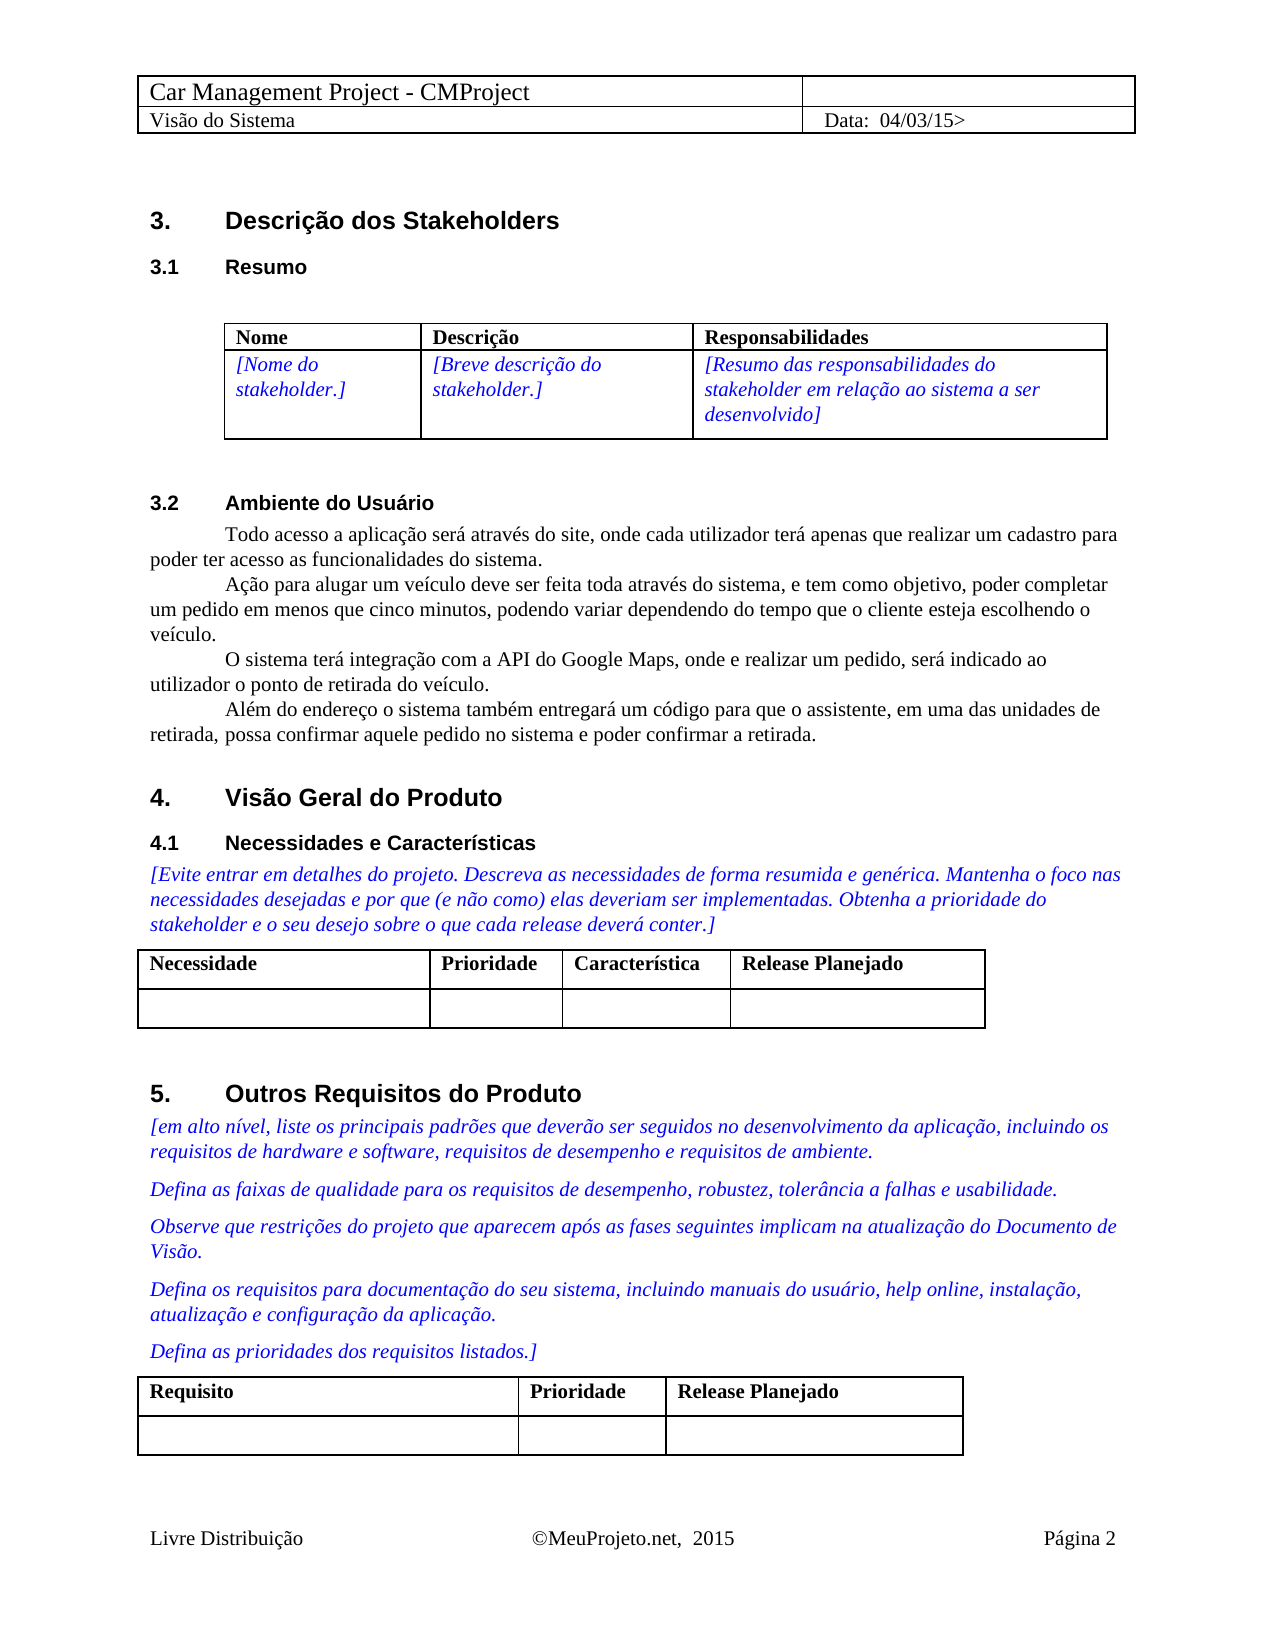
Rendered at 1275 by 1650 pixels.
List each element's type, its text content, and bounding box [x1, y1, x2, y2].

text Além do endereço o sistema também entregará um código para que o assistente, em uma das unidades de retirada, possa confirmar aquele pedido no sistema e poder confirmar a retirada. [150, 696, 1125, 746]
subtitle Outros Requisitos do Produto [150, 1078, 1125, 1107]
subtitle Descrição dos Stakeholders [150, 206, 1125, 235]
text Defina os requisitos para documentação do seu sistema, incluindo manuais do usuário, help online, instalação, atualização e configuração da aplicação. [150, 1276, 1125, 1326]
table_header Requisito [139, 1378, 518, 1415]
table_header Nome [225, 324, 420, 349]
subtitle Visão Geral do Produto [150, 783, 1125, 811]
table_header Prioridade [431, 951, 562, 988]
table_cell [563, 990, 730, 1027]
text [em alto nível, liste os principais padrões que deverão ser seguidos no desenvolvimento da aplicação, incluindo os requisitos de hardware e software, requisitos de desempenho e requisitos de ambiente. [150, 1113, 1125, 1163]
table_cell [667, 1417, 962, 1454]
subtitle Ambiente do Usuário [150, 490, 1125, 515]
text Defina as prioridades dos requisitos listados.] [150, 1338, 1125, 1363]
table_header Prioridade [519, 1378, 665, 1415]
table_header Responsabilidades [694, 324, 1106, 349]
subtitle Necessidades e Características [150, 830, 1125, 855]
table_cell [731, 990, 984, 1027]
subtitle Resumo [150, 254, 1125, 279]
table_header Necessidade [139, 951, 429, 988]
table_header Característica [563, 951, 730, 988]
text Observe que restrições do projeto que aparecem após as fases seguintes implicam na atualização do Documento de Visão. [150, 1213, 1125, 1263]
text Todo acesso a aplicação será através do site, onde cada utilizador terá apenas que realizar um cadastro para poder ter acesso as funcionalidades do sistema. [150, 521, 1125, 571]
table_header Release Planejado [667, 1378, 962, 1415]
text Defina as faixas de qualidade para os requisitos de desempenho, robustez, tolerância a falhas e usabilidade. [150, 1176, 1125, 1201]
text Ação para alugar um veículo deve ser feita toda através do sistema, e tem como objetivo, poder completar um pedido em menos que cinco minutos, podendo variar dependendo do tempo que o cliente esteja escolhendo o veículo. [150, 571, 1125, 646]
table_cell [Resumo das responsabilidades do stakeholder em relação ao sistema a ser desenvolvido] [694, 351, 1106, 438]
table_header Descrição [422, 324, 692, 349]
table_cell [Nome do stakeholder.] [225, 351, 420, 438]
text O sistema terá integração com a API do Google Maps, onde e realizar um pedido, será indicado ao utilizador o ponto de retirada do veículo. [150, 646, 1125, 696]
table_cell [139, 990, 429, 1027]
table_cell [Breve descrição do stakeholder.] [422, 351, 692, 438]
text [Evite entrar em detalhes do projeto. Descreva as necessidades de forma resumida e genérica. Mantenha o foco nas necessidades desejadas e por que (e não como) elas deveriam ser implementadas. Obtenha a prioridade do stakeholder e o seu desejo sobre o que cada release deverá conter.] [150, 861, 1125, 936]
table_cell [139, 1417, 518, 1454]
table_header Release Planejado [731, 951, 984, 988]
table_cell [519, 1417, 665, 1454]
table_cell [431, 990, 562, 1027]
